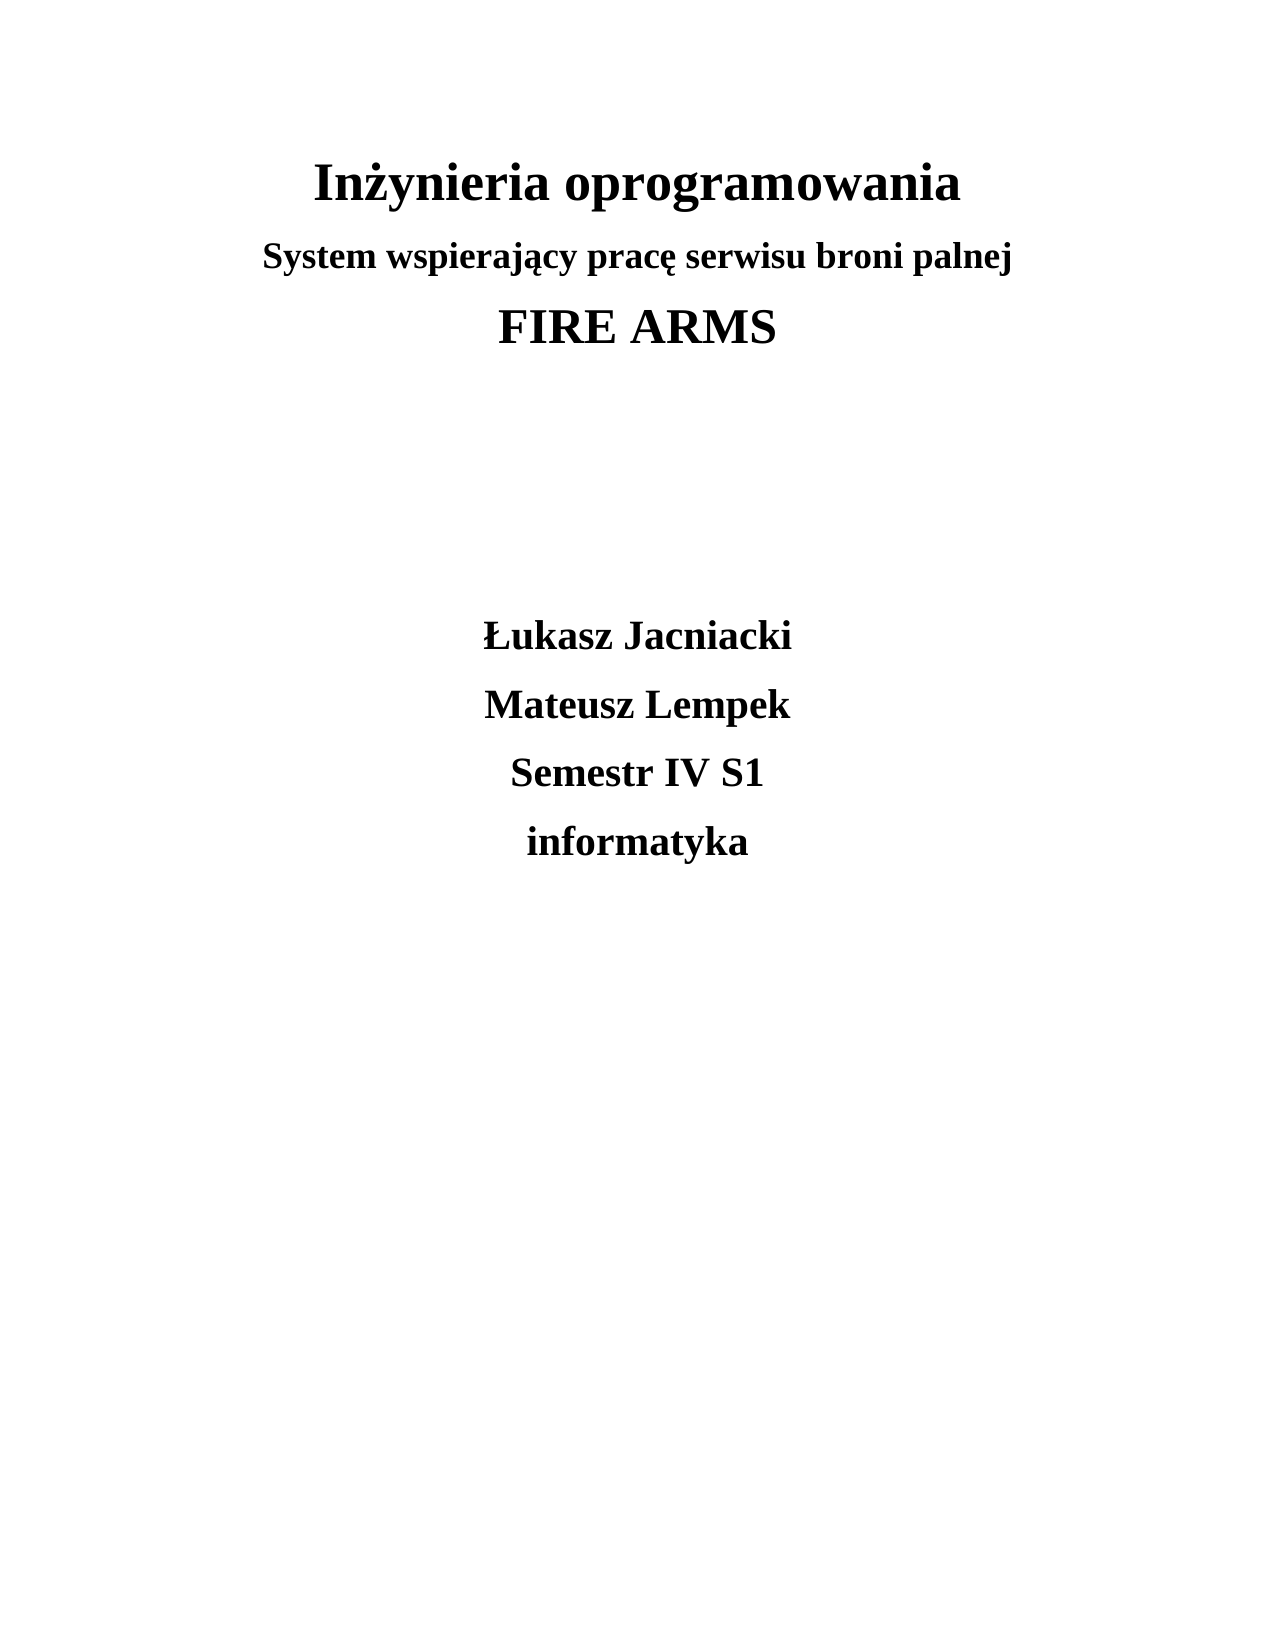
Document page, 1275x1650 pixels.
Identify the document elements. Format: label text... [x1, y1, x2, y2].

text informatyka [187, 817, 1087, 864]
text Mateusz Lempek [187, 679, 1087, 727]
text FIRE ARMS [187, 297, 1087, 354]
text Inżynieria oprogramowania [187, 150, 1087, 212]
text Łukasz Jacniacki [187, 610, 1087, 658]
text Semestr IV S1 [187, 748, 1087, 796]
text System wspierający pracę serwisu broni palnej [187, 233, 1087, 276]
